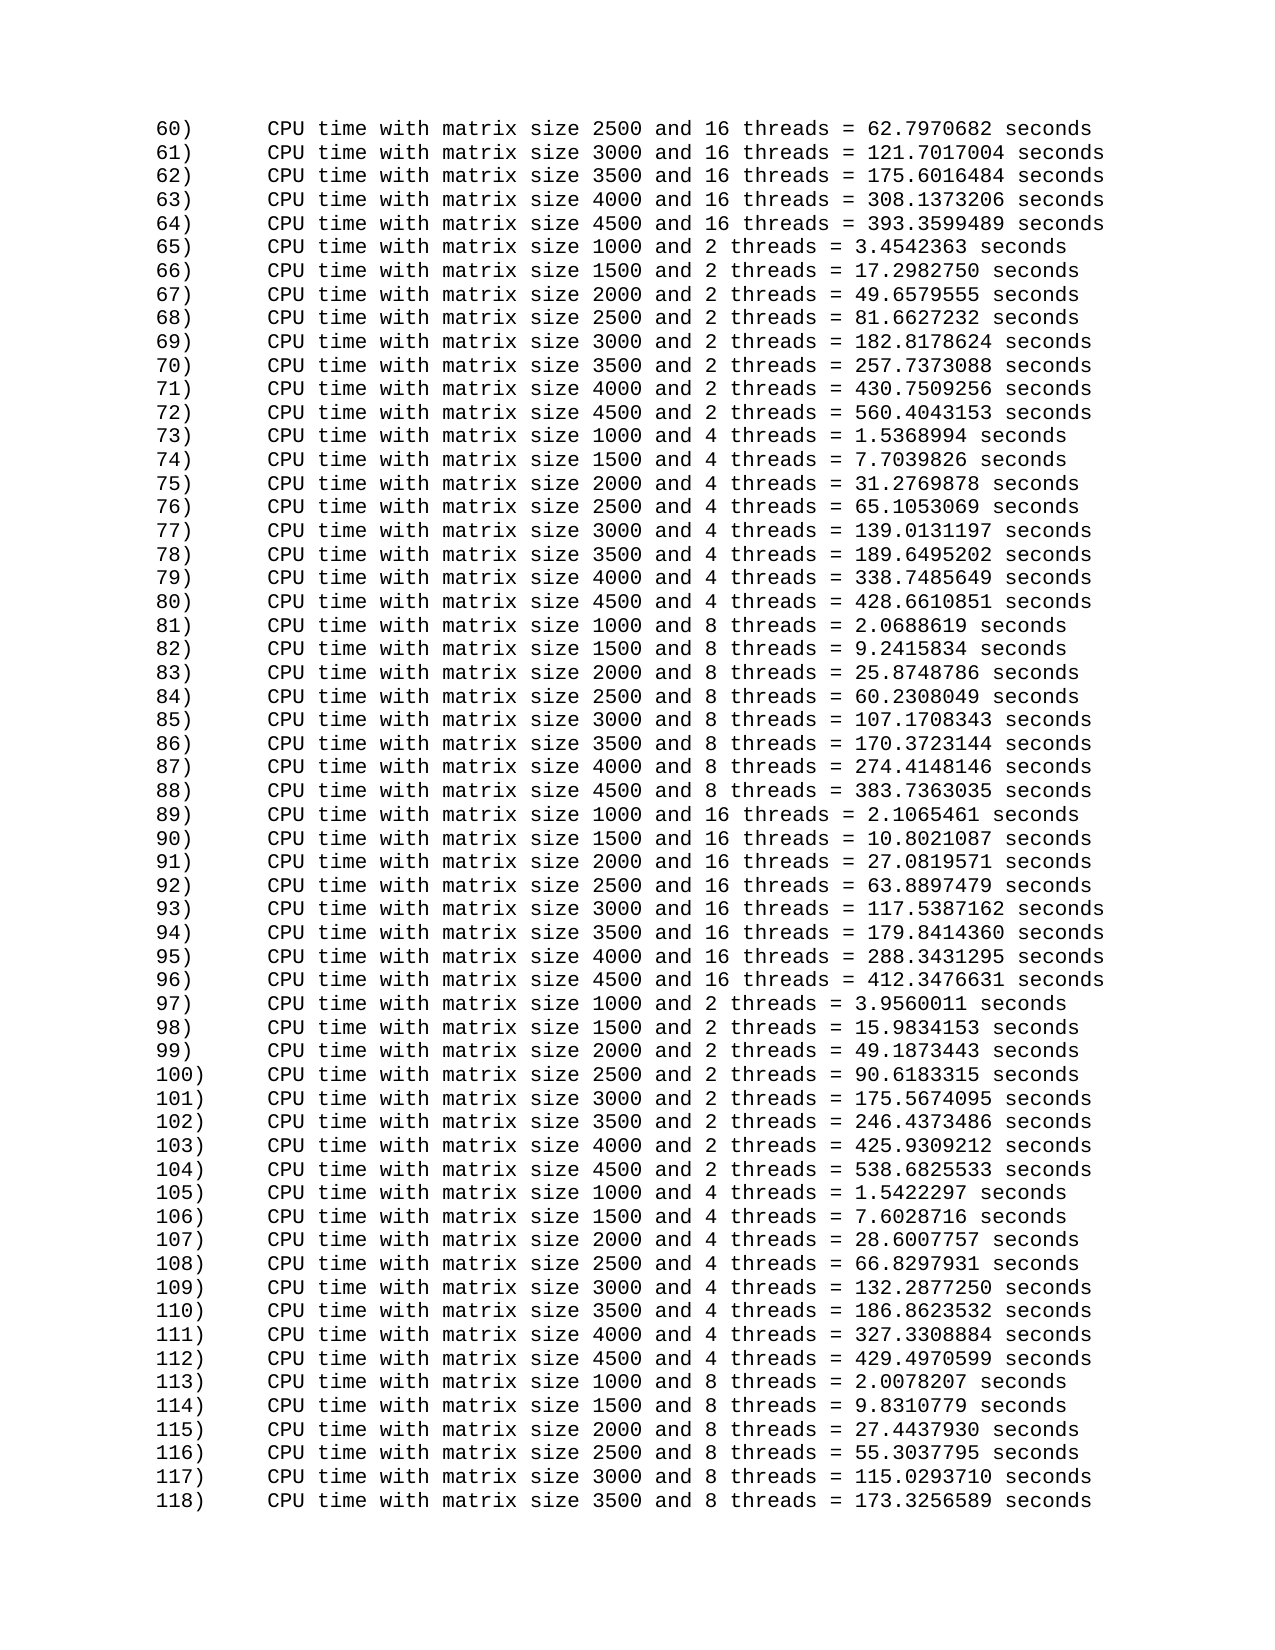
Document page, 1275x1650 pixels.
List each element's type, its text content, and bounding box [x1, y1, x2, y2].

list CPU time with matrix size 3500 and 8 threads = 173.3256589 seconds [156, 1489, 1157, 1513]
list CPU time with matrix size 4500 and 2 threads = 538.6825533 seconds [156, 1158, 1157, 1182]
list CPU time with matrix size 2000 and 4 threads = 28.6007757 seconds [156, 1229, 1157, 1253]
list CPU time with matrix size 3000 and 4 threads = 132.2877250 seconds [156, 1277, 1157, 1300]
list CPU time with matrix size 4000 and 2 threads = 430.7509256 seconds [156, 378, 1157, 402]
list CPU time with matrix size 3000 and 2 threads = 182.8178624 seconds [156, 331, 1157, 354]
list CPU time with matrix size 3000 and 8 threads = 115.0293710 seconds [156, 1466, 1157, 1489]
list CPU time with matrix size 4000 and 16 threads = 288.3431295 seconds [156, 946, 1157, 969]
list CPU time with matrix size 1500 and 4 threads = 7.7039826 seconds [156, 449, 1157, 473]
list CPU time with matrix size 1500 and 2 threads = 15.9834153 seconds [156, 1017, 1157, 1040]
list CPU time with matrix size 4500 and 2 threads = 560.4043153 seconds [156, 402, 1157, 426]
list CPU time with matrix size 2500 and 16 threads = 62.7970682 seconds [156, 118, 1157, 142]
list CPU time with matrix size 4500 and 4 threads = 429.4970599 seconds [156, 1348, 1157, 1371]
list CPU time with matrix size 2500 and 16 threads = 63.8897479 seconds [156, 875, 1157, 898]
list CPU time with matrix size 1500 and 2 threads = 17.2982750 seconds [156, 260, 1157, 284]
list CPU time with matrix size 1500 and 8 threads = 9.8310779 seconds [156, 1395, 1157, 1419]
list CPU time with matrix size 4000 and 16 threads = 308.1373206 seconds [156, 189, 1157, 213]
list CPU time with matrix size 1000 and 2 threads = 3.4542363 seconds [156, 236, 1157, 260]
list CPU time with matrix size 1000 and 8 threads = 2.0078207 seconds [156, 1371, 1157, 1395]
list CPU time with matrix size 3000 and 8 threads = 107.1708343 seconds [156, 709, 1157, 733]
list CPU time with matrix size 2000 and 2 threads = 49.6579555 seconds [156, 284, 1157, 307]
list CPU time with matrix size 3500 and 16 threads = 179.8414360 seconds [156, 922, 1157, 946]
list CPU time with matrix size 2500 and 8 threads = 60.2308049 seconds [156, 686, 1157, 709]
list CPU time with matrix size 3500 and 2 threads = 257.7373088 seconds [156, 354, 1157, 378]
list CPU time with matrix size 1500 and 8 threads = 9.2415834 seconds [156, 638, 1157, 662]
list CPU time with matrix size 2000 and 4 threads = 31.2769878 seconds [156, 473, 1157, 496]
list CPU time with matrix size 2000 and 8 threads = 27.4437930 seconds [156, 1419, 1157, 1442]
list CPU time with matrix size 2500 and 2 threads = 90.6183315 seconds [156, 1064, 1157, 1088]
list CPU time with matrix size 4000 and 8 threads = 274.4148146 seconds [156, 757, 1157, 780]
list CPU time with matrix size 2500 and 4 threads = 65.1053069 seconds [156, 496, 1157, 520]
list CPU time with matrix size 3500 and 8 threads = 170.3723144 seconds [156, 733, 1157, 757]
list CPU time with matrix size 2500 and 8 threads = 55.3037795 seconds [156, 1442, 1157, 1466]
list CPU time with matrix size 4000 and 4 threads = 327.3308884 seconds [156, 1324, 1157, 1348]
list CPU time with matrix size 1000 and 8 threads = 2.0688619 seconds [156, 615, 1157, 638]
list CPU time with matrix size 3000 and 16 threads = 117.5387162 seconds [156, 898, 1157, 922]
list CPU time with matrix size 1500 and 16 threads = 10.8021087 seconds [156, 827, 1157, 851]
list CPU time with matrix size 1000 and 2 threads = 3.9560011 seconds [156, 993, 1157, 1017]
list CPU time with matrix size 1000 and 4 threads = 1.5368994 seconds [156, 426, 1157, 449]
list CPU time with matrix size 4500 and 8 threads = 383.7363035 seconds [156, 780, 1157, 804]
list CPU time with matrix size 2000 and 8 threads = 25.8748786 seconds [156, 662, 1157, 686]
list CPU time with matrix size 2000 and 2 threads = 49.1873443 seconds [156, 1040, 1157, 1064]
list CPU time with matrix size 4500 and 16 threads = 393.3599489 seconds [156, 213, 1157, 236]
list CPU time with matrix size 3000 and 16 threads = 121.7017004 seconds [156, 142, 1157, 165]
list CPU time with matrix size 3500 and 4 threads = 189.6495202 seconds [156, 544, 1157, 567]
list CPU time with matrix size 4000 and 4 threads = 338.7485649 seconds [156, 567, 1157, 591]
list CPU time with matrix size 4500 and 4 threads = 428.6610851 seconds [156, 591, 1157, 615]
list CPU time with matrix size 2500 and 4 threads = 66.8297931 seconds [156, 1253, 1157, 1277]
list CPU time with matrix size 1000 and 16 threads = 2.1065461 seconds [156, 804, 1157, 827]
list CPU time with matrix size 3000 and 4 threads = 139.0131197 seconds [156, 520, 1157, 544]
list CPU time with matrix size 3500 and 4 threads = 186.8623532 seconds [156, 1300, 1157, 1324]
list CPU time with matrix size 2500 and 2 threads = 81.6627232 seconds [156, 307, 1157, 331]
list CPU time with matrix size 4500 and 16 threads = 412.3476631 seconds [156, 969, 1157, 993]
list CPU time with matrix size 4000 and 2 threads = 425.9309212 seconds [156, 1135, 1157, 1158]
list CPU time with matrix size 3000 and 2 threads = 175.5674095 seconds [156, 1088, 1157, 1111]
list CPU time with matrix size 1000 and 4 threads = 1.5422297 seconds [156, 1182, 1157, 1206]
list CPU time with matrix size 1500 and 4 threads = 7.6028716 seconds [156, 1206, 1157, 1229]
list CPU time with matrix size 2000 and 16 threads = 27.0819571 seconds [156, 851, 1157, 875]
list CPU time with matrix size 3500 and 16 threads = 175.6016484 seconds [156, 165, 1157, 189]
list CPU time with matrix size 3500 and 2 threads = 246.4373486 seconds [156, 1111, 1157, 1135]
